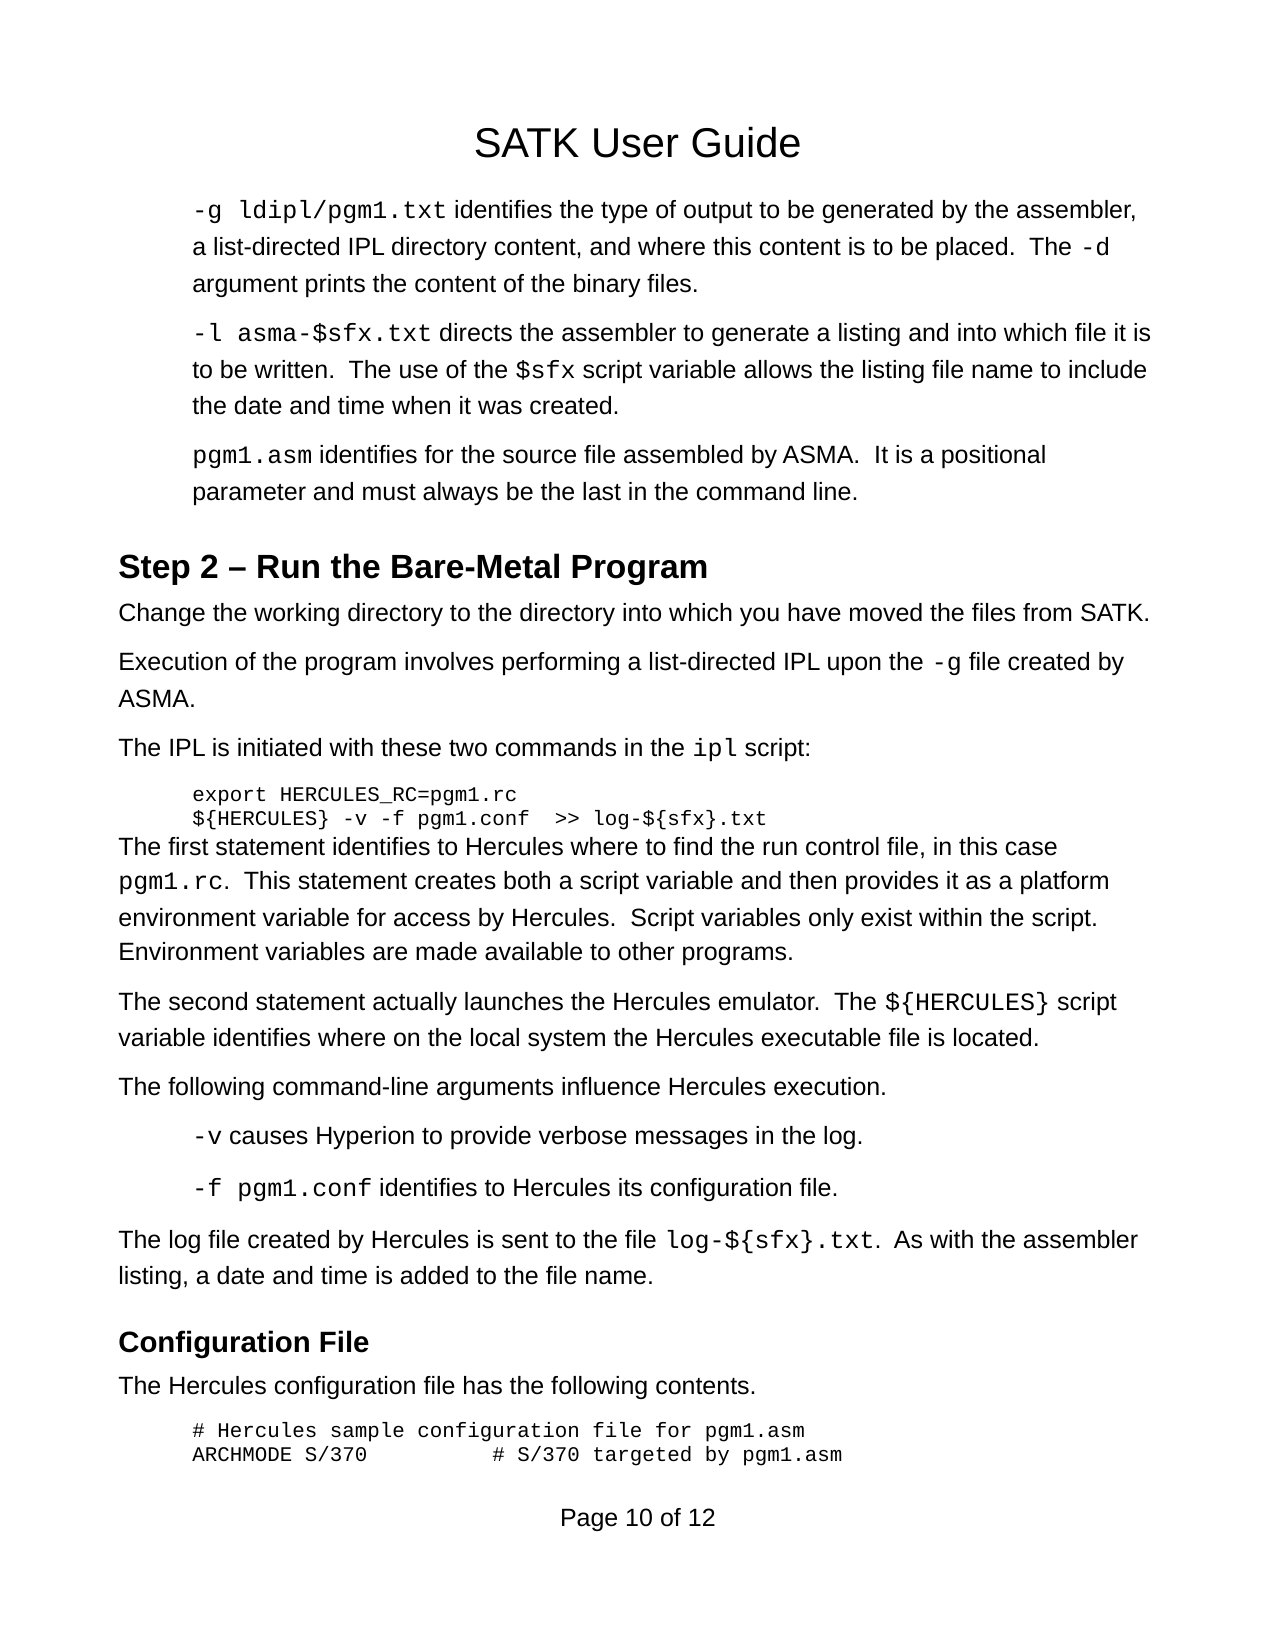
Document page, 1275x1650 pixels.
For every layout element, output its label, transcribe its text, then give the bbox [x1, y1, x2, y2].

text ${HERCULES} -v -f pgm1.conf >> log-${sfx}.txt [192, 808, 1157, 832]
subtitle Configuration File [118, 1325, 1157, 1359]
text The Hercules configuration file has the following contents. [118, 1371, 1157, 1400]
text -v causes Hyperion to provide verbose messages in the log. [192, 1121, 1157, 1152]
text -g ldipl/pgm1.txt identifies the type of output to be generated by the assembler, a list-directed IPL directory content, and where this content is to be placed. The -d argument prints the content of the binary files. [192, 196, 1157, 298]
text The following command-line arguments influence Hercules execution. [118, 1072, 1157, 1101]
text ARCHMODE S/370 # S/370 targeted by pgm1.asm [192, 1444, 1157, 1467]
text The first statement identifies to Hercules where to find the run control file, in this case pgm1.rc. This statement creates both a script variable and then provides it as a platform environment variable for access by Hercules. Script variables only exist within the script. Environment variables are made available to other programs. [118, 832, 1157, 966]
subtitle Step 2 – Run the Bare-Metal Program [118, 547, 1157, 586]
text -f pgm1.conf identifies to Hercules its configuration file. [192, 1173, 1157, 1204]
text Change the working directory to the directory into which you have moved the files from SATK. [118, 598, 1157, 627]
text pgm1.asm identifies for the source file assembled by ASMA. It is a positional parameter and must always be the last in the command line. [192, 440, 1157, 506]
text -l asma-$sfx.txt directs the assembler to generate a listing and into which file it is to be written. The use of the $sfx script variable allows the listing file name to include the date and time when it was created. [192, 318, 1157, 420]
text export HERCULES_RC=pgm1.rc [192, 784, 1157, 808]
text Execution of the program involves performing a list-directed IPL upon the -g file created by ASMA. [118, 647, 1157, 712]
text The second statement actually launches the Hercules emulator. The ${HERCULES} script variable identifies where on the local system the Hercules executable file is located. [118, 986, 1157, 1052]
text The log file created by Hercules is sent to the file log-${sfx}.txt. As with the assembler listing, a date and time is added to the file name. [118, 1224, 1157, 1290]
text The IPL is initiated with these two commands in the ipl script: [118, 733, 1157, 764]
text # Hercules sample configuration file for pgm1.asm [192, 1420, 1157, 1444]
